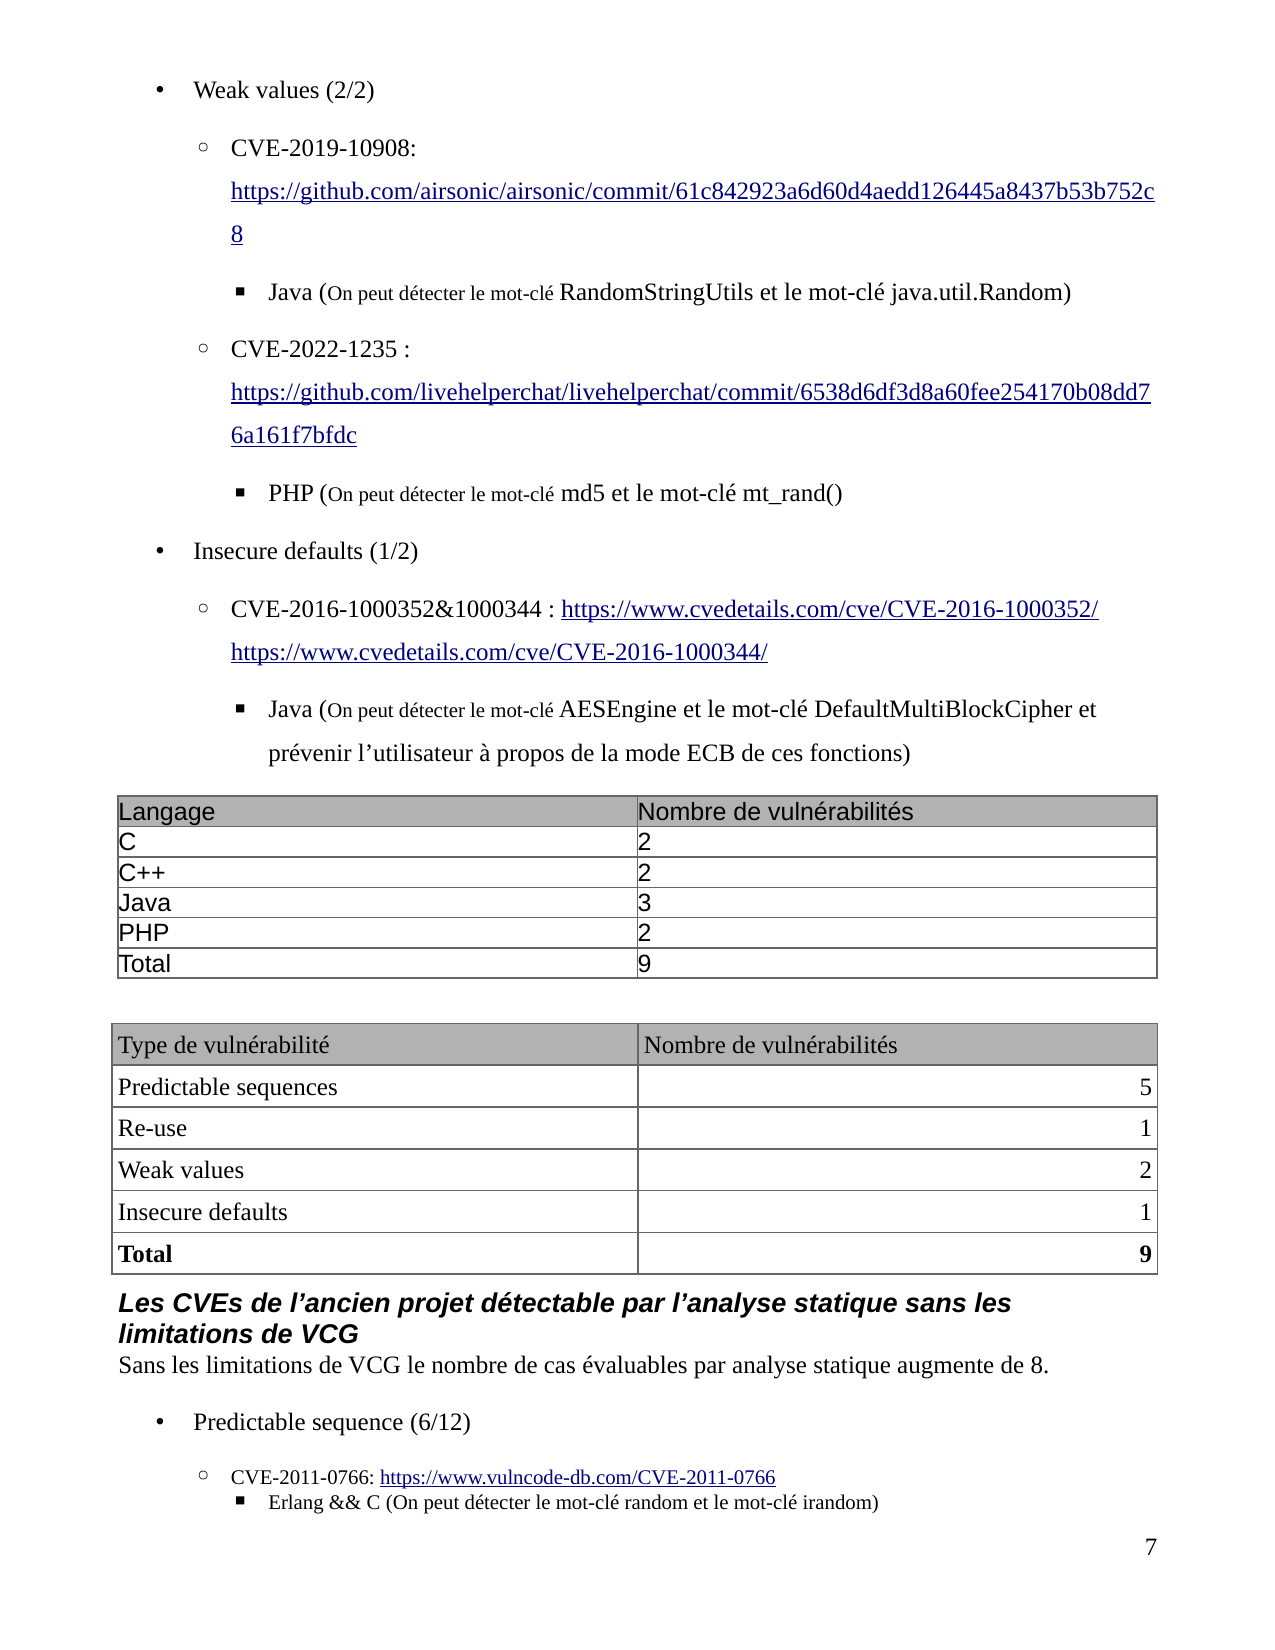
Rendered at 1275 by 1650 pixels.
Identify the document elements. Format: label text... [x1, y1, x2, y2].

text Sans les limitations de VCG le nombre de cas évaluables par analyse statique augmente de 8. [118, 1350, 1157, 1378]
table_header Nombre de vulnérabilités [638, 797, 1156, 826]
table_cell C++ [119, 858, 637, 886]
list Weak values (2/2) [156, 75, 1157, 104]
table_cell Insecure defaults [113, 1191, 637, 1231]
subtitle Les CVEs de l’ancien projet détectable par l’analyse statique sans les limitations de VCG [118, 1287, 1157, 1350]
table_cell 9 [638, 949, 1156, 977]
table_cell 1 [639, 1108, 1157, 1148]
table_cell Java [119, 888, 637, 917]
list Java (On peut détecter le mot-clé RandomStringUtils et le mot-clé java.util.Random) [231, 277, 1157, 305]
table_header Langage [119, 797, 637, 826]
table_header Nombre de vulnérabilités [639, 1024, 1157, 1064]
table_cell 2 [638, 827, 1156, 856]
table_cell 3 [638, 888, 1156, 917]
list PHP (On peut détecter le mot-clé md5 et le mot-clé mt_rand() [231, 478, 1157, 507]
table_header Type de vulnérabilité [113, 1024, 637, 1064]
table_cell PHP [119, 918, 637, 947]
table_cell 5 [639, 1066, 1157, 1106]
list Java (On peut détecter le mot-clé AESEngine et le mot-clé DefaultMultiBlockCipher et prévenir l’utilisateur à propos de la mode ECB de ces fonctions) [231, 694, 1157, 766]
list Predictable sequence (6/12) [156, 1407, 1157, 1436]
table_cell Weak values [113, 1150, 637, 1190]
table_cell C [119, 827, 637, 856]
table_cell 2 [638, 858, 1156, 886]
table_cell Total [113, 1233, 637, 1273]
table_cell Total [119, 949, 637, 977]
list CVE-2011-0766: https://www.vulncode-db.com/CVE-2011-0766 [193, 1465, 1157, 1490]
table_cell 2 [639, 1150, 1157, 1190]
table_cell Predictable sequences [113, 1066, 637, 1106]
table_cell Re-use [113, 1108, 637, 1148]
list CVE-2022-1235 : https://github.com/livehelperchat/livehelperchat/commit/6538d6df3d8a60fee254170b08dd76a161f7bfdc [193, 334, 1157, 449]
table_cell 1 [639, 1191, 1157, 1231]
table_cell 2 [638, 918, 1156, 947]
list Insecure defaults (1/2) [156, 536, 1157, 565]
list Erlang && C (On peut détecter le mot-clé random et le mot-clé irandom) [231, 1490, 1157, 1515]
list CVE-2019-10908: https://github.com/airsonic/airsonic/commit/61c842923a6d60d4aedd126445a8437b53b752c8 [193, 133, 1157, 248]
table_cell 9 [639, 1233, 1157, 1273]
list CVE-2016-1000352&1000344 : https://www.cvedetails.com/cve/CVE-2016-1000352/ https://www.cvedetails.com/cve/CVE-2016-1000344/ [193, 594, 1157, 666]
